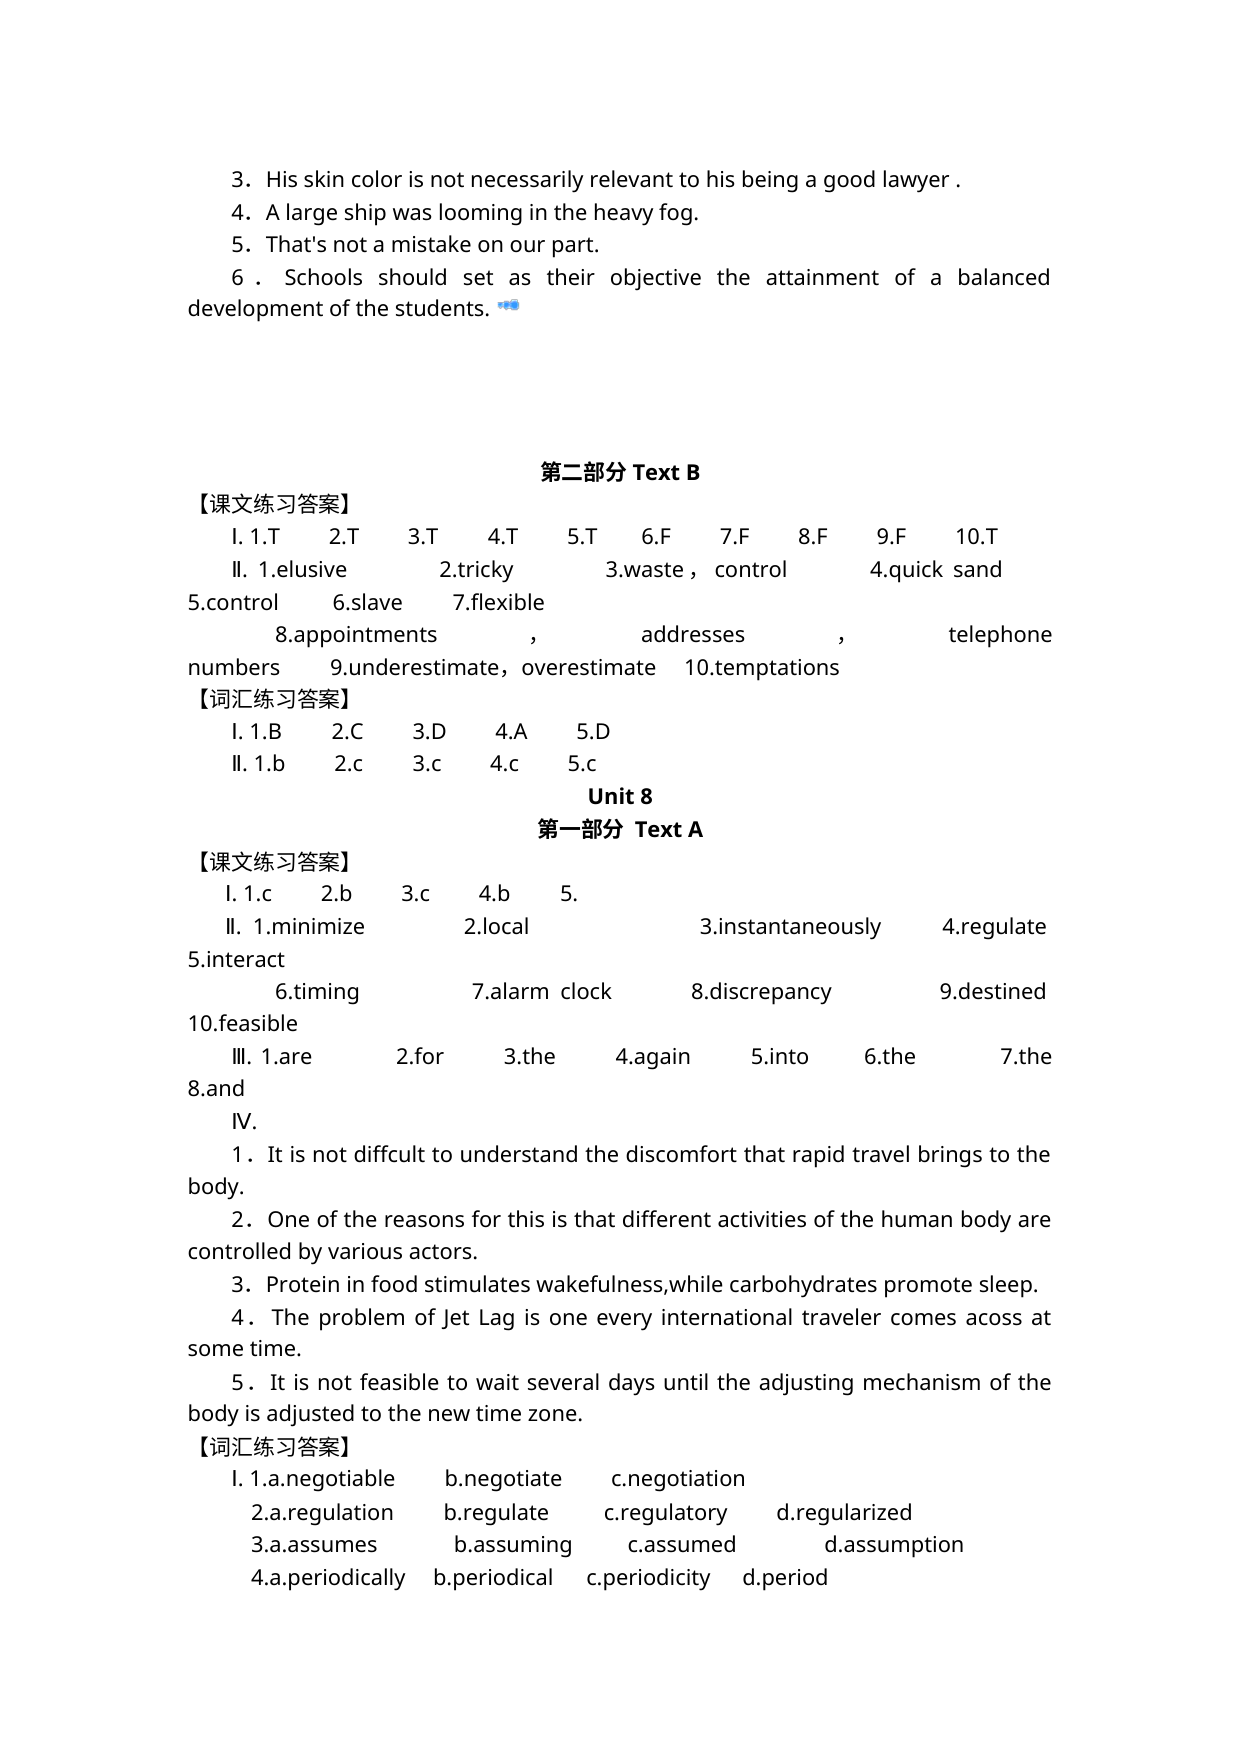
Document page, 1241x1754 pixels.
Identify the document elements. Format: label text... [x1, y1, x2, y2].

text 5．That's not a mistake on our part. [187, 227, 1053, 259]
text 2．One of the reasons for this is that different activities of the human body are controlled by various actors. [187, 1202, 1053, 1267]
text 8.appointments，addresses，telephone numbers 9.underestimate，overestimate 10.temptations [187, 617, 1053, 682]
text Ⅳ. [187, 1104, 1053, 1137]
text 1．It is not diffcult to understand the discomfort that rapid travel brings to the body. [187, 1137, 1053, 1202]
text 【词汇练习答案】 [187, 682, 1053, 714]
text Ⅰ. 1.c 2.b 3.c 4.b 5. [187, 877, 1053, 909]
text 【课文练习答案】 [187, 844, 1053, 877]
text Unit 8 [187, 779, 1053, 812]
text 【词汇练习答案】 [187, 1429, 1053, 1462]
text Ⅲ. 1.are 2.for 3.the 4.again 5.into 6.the 7.the 8.and [187, 1039, 1053, 1104]
text Ⅱ. 1.b 2.c 3.c 4.c 5.c [187, 747, 1053, 779]
text Ⅰ. 1.T 2.T 3.T 4.T 5.T 6.F 7.F 8.F 9.F 10.T [187, 519, 1053, 552]
text Ⅰ. 1.B 2.C 3.D 4.A 5.D [187, 714, 1053, 747]
text 3．His skin color is not necessarily relevant to his being a good lawyer . [187, 162, 1053, 194]
picture [497, 295, 525, 316]
text 4．A large ship was looming in the heavy fog. [187, 194, 1053, 227]
text Ⅰ. 1.a.negotiable b.negotiate c.negotiation 2.a.regulation b.regulate c.regulatory d.regularized 3.a.assumes b.assuming c.assumed d.assumption 4.a.periodically b.periodical c.periodicity d.period [187, 1462, 1053, 1592]
text 5．It is not feasible to wait several days until the adjusting mechanism of the body is adjusted to the new time zone. [187, 1364, 1053, 1429]
text 3．Protein in food stimulates wakefulness,while carbohydrates promote sleep. [187, 1267, 1053, 1299]
text Ⅱ. 1.minimize 2.local 3.instantaneously 4.regulate 5.interact [187, 909, 1053, 974]
text 第二部分 Text B [187, 454, 1053, 487]
text 第一部分 Text A [187, 812, 1053, 844]
text 【课文练习答案】 [187, 487, 1053, 519]
text Ⅱ. 1.elusive 2.tricky 3.waste，control 4.quick sand 5.control 6.slave 7.flexible [187, 552, 1053, 617]
text 4．The problem of Jet Lag is one every international traveler comes acoss at some time. [187, 1299, 1053, 1364]
text 6．Schools should set as their objective the attainment of a balanced development of the students. [187, 259, 1053, 324]
text 6.timing 7.alarm clock 8.discrepancy 9.destined 10.feasible [187, 974, 1053, 1039]
